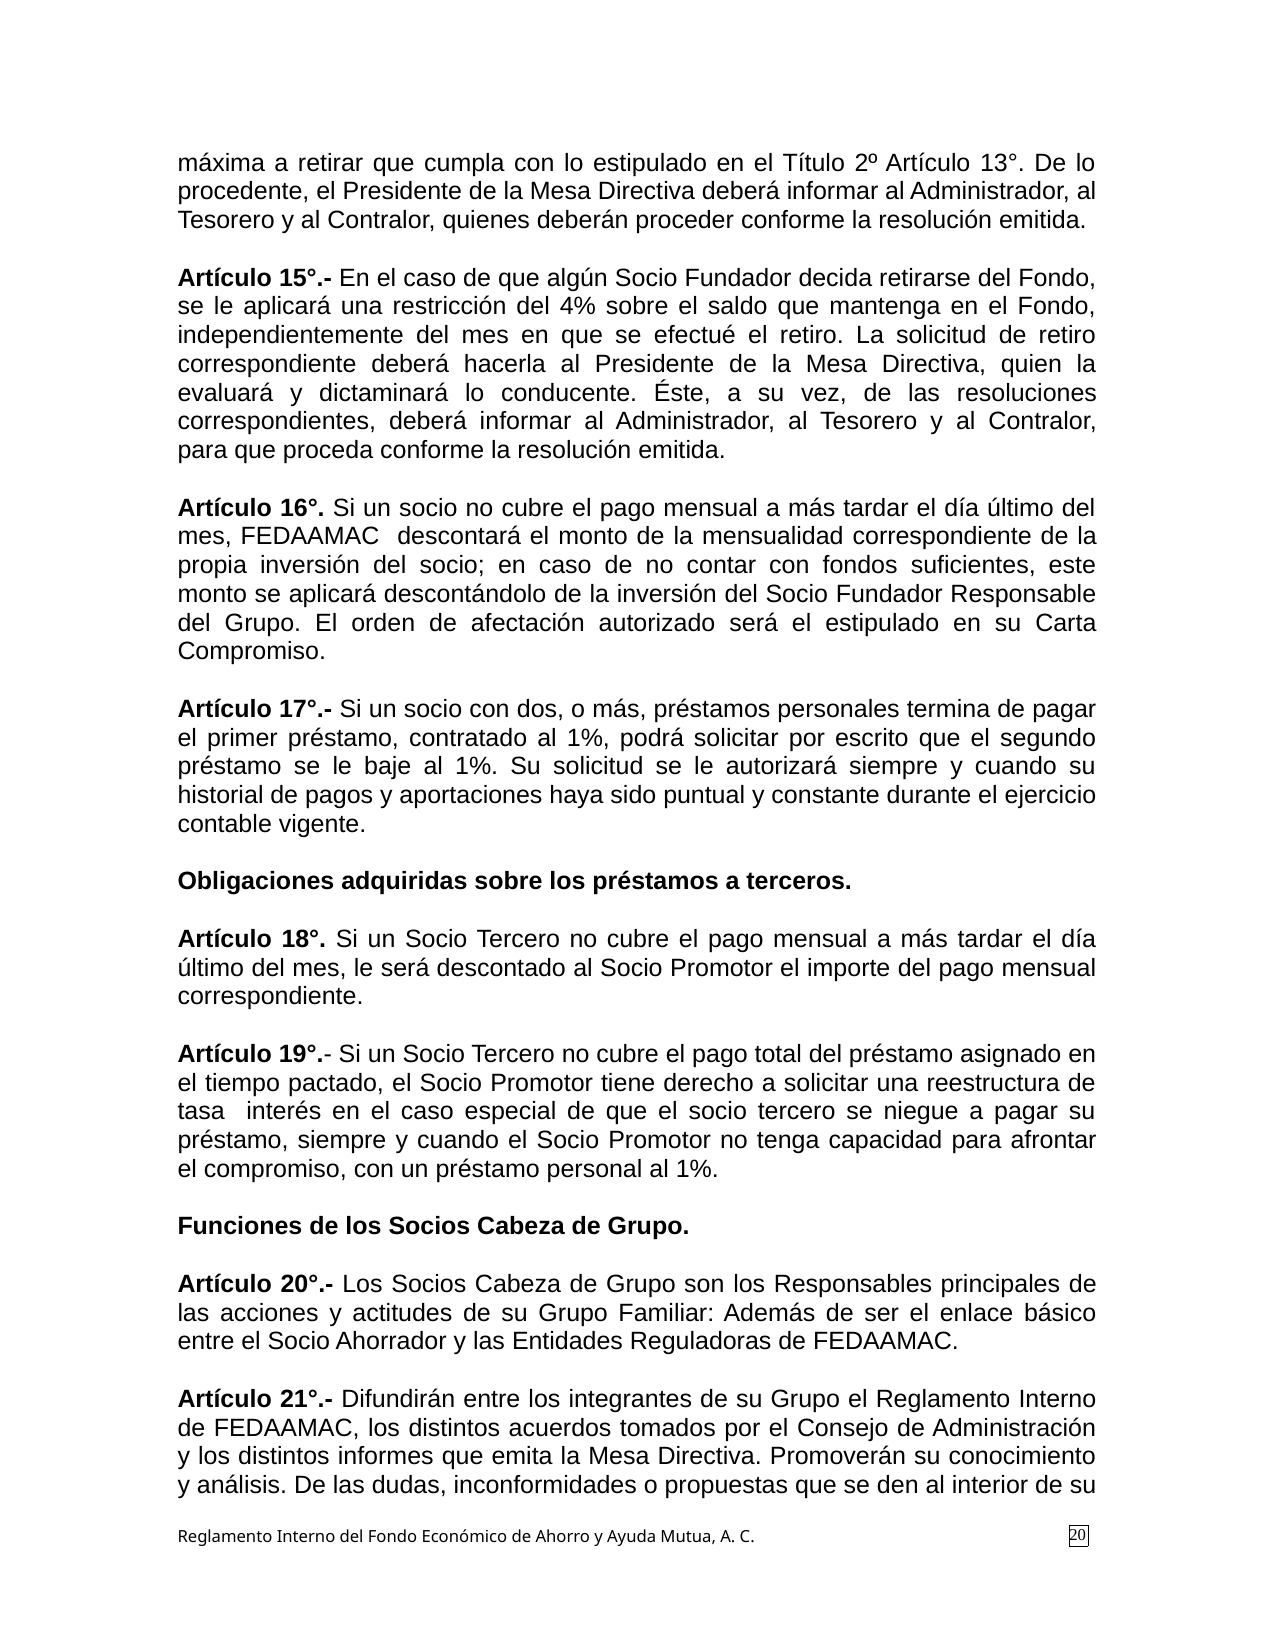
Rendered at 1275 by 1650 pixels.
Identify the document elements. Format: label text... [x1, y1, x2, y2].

text Artículo 16°. Si un socio no cubre el pago mensual a más tardar el día último del mes, FEDAAMAC descontará el monto de la mensualidad correspondiente de la propia inversión del socio; en caso de no contar con fondos suficientes, este monto se aplicará descontándolo de la inversión del Socio Fundador Responsable del Grupo. El orden de afectación autorizado será el estipulado en su Carta Compromiso. [177, 493, 1098, 665]
text Obligaciones adquiridas sobre los préstamos a terceros. [177, 866, 1098, 895]
text Artículo 17°.- Si un socio con dos, o más, préstamos personales termina de pagar el primer préstamo, contratado al 1%, podrá solicitar por escrito que el segundo préstamo se le baje al 1%. Su solicitud se le autorizará siempre y cuando su historial de pagos y aportaciones haya sido puntual y constante durante el ejercicio contable vigente. [177, 694, 1098, 838]
text Artículo 18°. Si un Socio Tercero no cubre el pago mensual a más tardar el día último del mes, le será descontado al Socio Promotor el importe del pago mensual correspondiente. [177, 924, 1098, 1010]
text Artículo 21°.- Difundirán entre los integrantes de su Grupo el Reglamento Interno de FEDAAMAC, los distintos acuerdos tomados por el Consejo de Administración y los distintos informes que emita la Mesa Directiva. Promoverán su conocimiento y análisis. De las dudas, inconformidades o propuestas que se den al interior de su [177, 1384, 1098, 1499]
text Artículo 19°.- Si un Socio Tercero no cubre el pago total del préstamo asignado en el tiempo pactado, el Socio Promotor tiene derecho a solicitar una reestructura de tasa interés en el caso especial de que el socio tercero se niegue a pagar su préstamo, siempre y cuando el Socio Promotor no tenga capacidad para afrontar el compromiso, con un préstamo personal al 1%. [177, 1039, 1098, 1183]
text máxima a retirar que cumpla con lo estipulado en el Título 2º Artículo 13°. De lo procedente, el Presidente de la Mesa Directiva deberá informar al Administrador, al Tesorero y al Contralor, quienes deberán proceder conforme la resolución emitida. [177, 148, 1098, 234]
text Funciones de los Socios Cabeza de Grupo. [177, 1211, 1098, 1240]
text Artículo 20°.- Los Socios Cabeza de Grupo son los Responsables principales de las acciones y actitudes de su Grupo Familiar: Además de ser el enlace básico entre el Socio Ahorrador y las Entidades Reguladoras de FEDAAMAC. [177, 1269, 1098, 1355]
text Artículo 15°.- En el caso de que algún Socio Fundador decida retirarse del Fondo, se le aplicará una restricción del 4% sobre el saldo que mantenga en el Fondo, independientemente del mes en que se efectué el retiro. La solicitud de retiro correspondiente deberá hacerla al Presidente de la Mesa Directiva, quien la evaluará y dictaminará lo conducente. Éste, a su vez, de las resoluciones correspondientes, deberá informar al Administrador, al Tesorero y al Contralor, para que proceda conforme la resolución emitida. [177, 263, 1098, 464]
